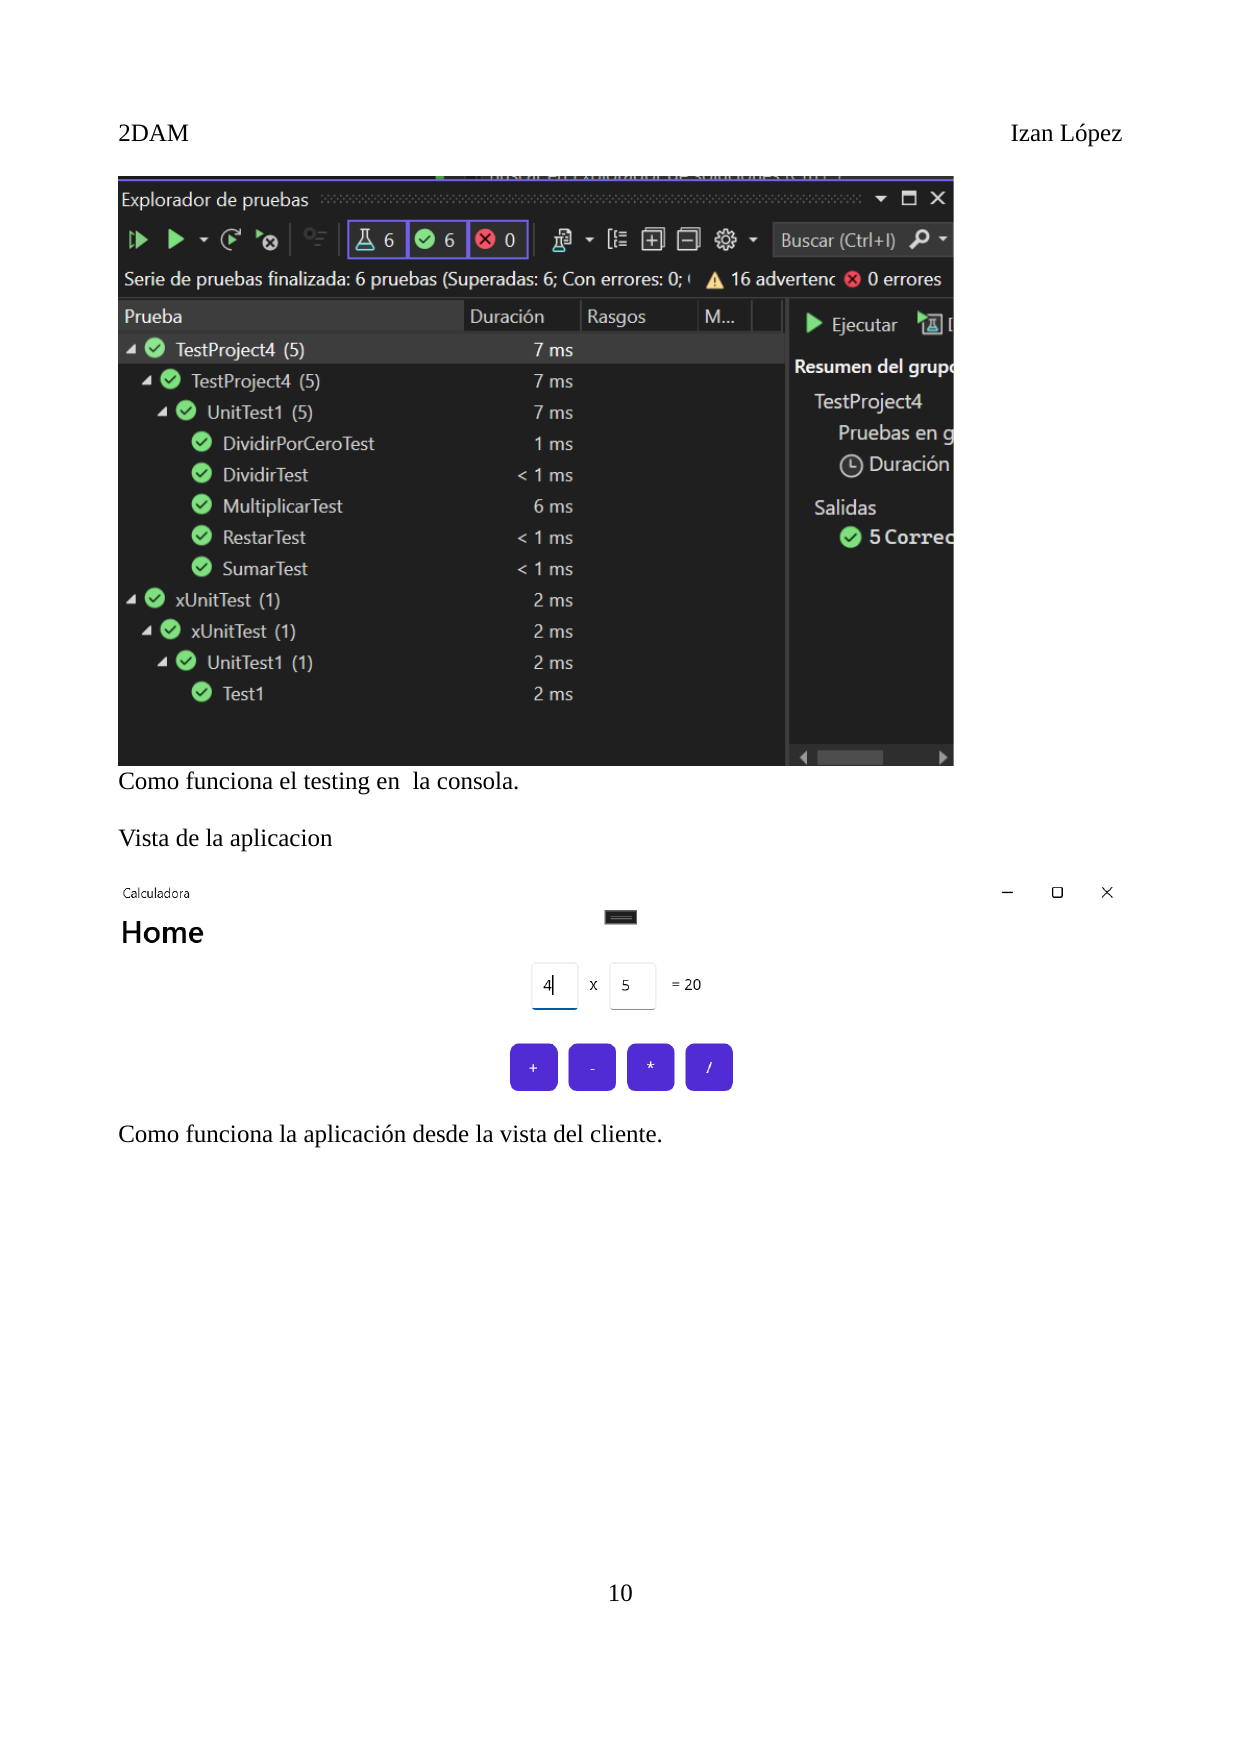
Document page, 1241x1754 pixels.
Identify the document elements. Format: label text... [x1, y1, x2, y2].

picture [118, 176, 954, 766]
text Vista de la aplicacion [118, 823, 1122, 852]
picture [118, 881, 1123, 1120]
text Como funciona el testing en la consola. [118, 766, 1122, 795]
text Como funciona la aplicación desde la vista del cliente. [118, 1120, 1122, 1148]
